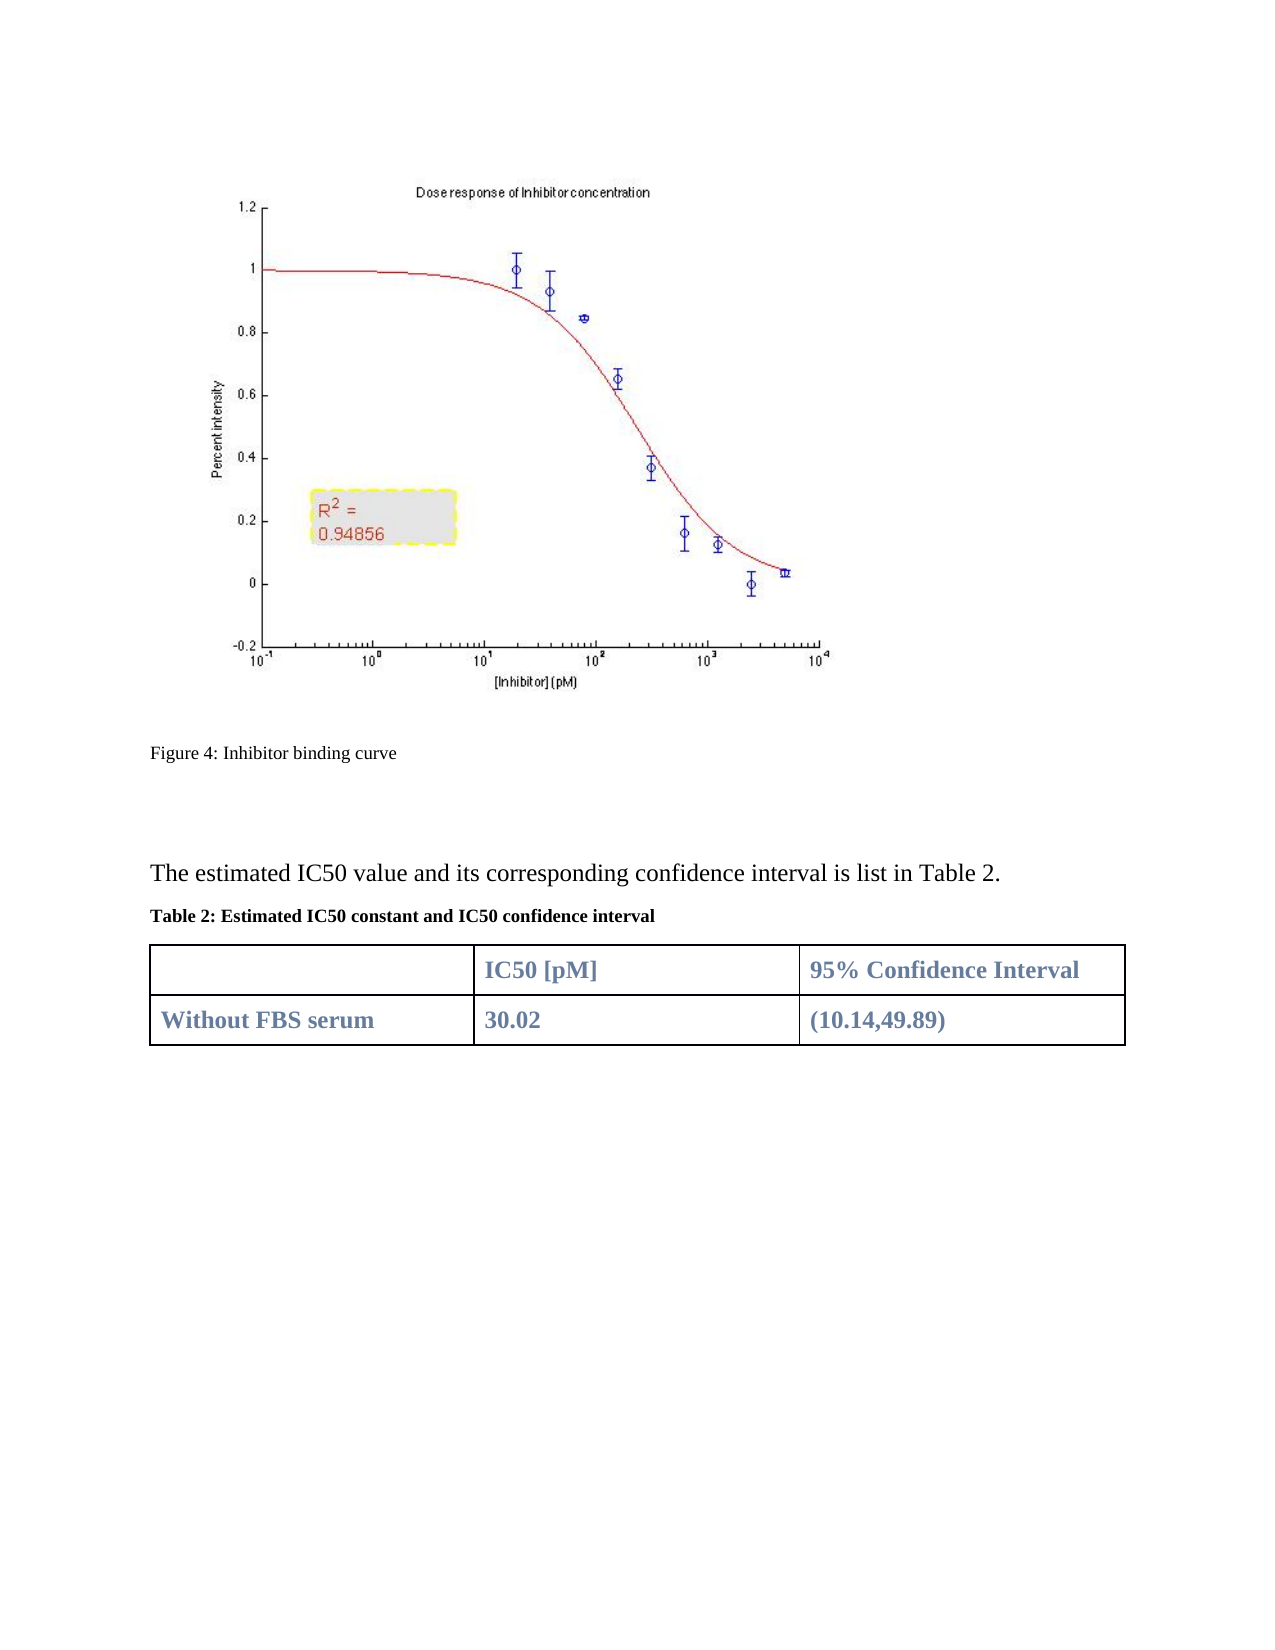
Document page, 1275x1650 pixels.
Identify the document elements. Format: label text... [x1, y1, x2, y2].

table_cell Without FBS serum [151, 996, 473, 1044]
text The estimated IC50 value and its corresponding confidence interval is list in Table 2. [150, 859, 1125, 887]
text Figure 4: Inhibitor binding curve [150, 743, 1125, 764]
table_header [151, 946, 473, 994]
table_cell (10.14,49.89) [800, 996, 1124, 1044]
table_header 95% Confidence Interval [800, 946, 1124, 994]
picture [168, 168, 887, 706]
text Table 2: Estimated IC50 constant and IC50 confidence interval [150, 905, 1125, 926]
table_cell 30.02 [475, 996, 799, 1044]
table_header IC50 [pM] [475, 946, 799, 994]
